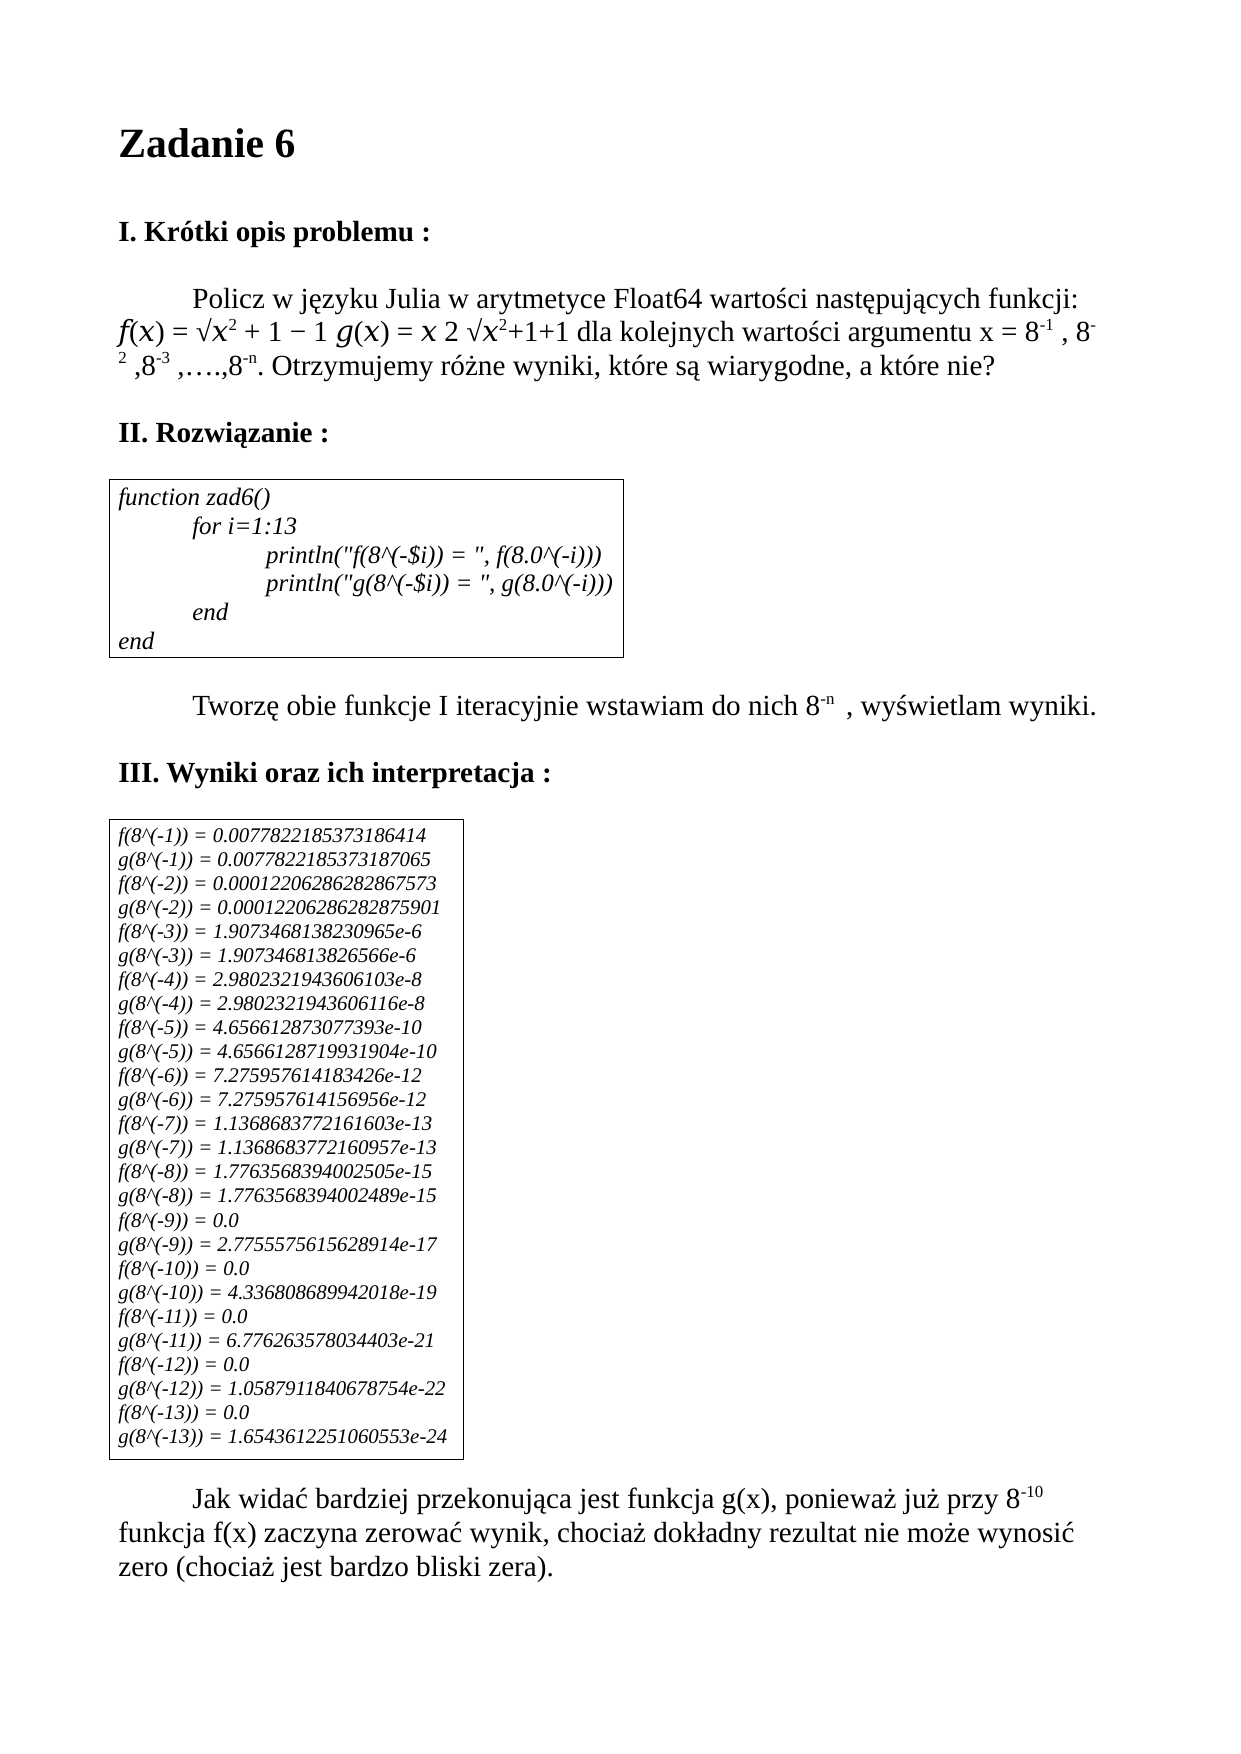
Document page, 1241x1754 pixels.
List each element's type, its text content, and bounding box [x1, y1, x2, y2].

text [464, 1159, 1122, 1183]
text [464, 847, 1122, 871]
text f(8^(-13)) = 0.0 [118, 1400, 463, 1424]
text f(8^(-4)) = 2.9802321943606103e-8 [118, 967, 463, 991]
text println("f(8^(-$i)) = ", f(8.0^(-i))) [118, 540, 623, 568]
text [464, 967, 1122, 991]
text f(8^(-2)) = 0.00012206286282867573 [118, 871, 463, 895]
text III. Wyniki oraz ich interpretacja : [118, 755, 1122, 789]
text Policz w języku Julia w arytmetyce Float64 wartości następujących funkcji: 𝑓(𝑥) = √𝑥2 + 1 − 1 𝑔(𝑥) = 𝑥 2 √𝑥2+1+1 dla kolejnych wartości argumentu x = 8-1 , 8-2 ,8-3 ,….,8-n. Otrzymujemy różne wyniki, które są wiarygodne, a które nie? [118, 281, 1122, 382]
text [464, 895, 1122, 919]
text [464, 1039, 1122, 1063]
text [464, 1111, 1122, 1135]
text g(8^(-4)) = 2.9802321943606116e-8 [118, 991, 463, 1015]
text [464, 1256, 1122, 1280]
text [464, 1183, 1122, 1207]
text [464, 1376, 1122, 1400]
text f(8^(-3)) = 1.9073468138230965e-6 [118, 919, 463, 943]
text [464, 991, 1122, 1015]
text [464, 1400, 1122, 1424]
text g(8^(-2)) = 0.00012206286282875901 [118, 895, 463, 919]
text f(8^(-5)) = 4.656612873077393e-10 [118, 1015, 463, 1039]
text [624, 568, 1122, 597]
text [464, 1304, 1122, 1328]
text [464, 871, 1122, 895]
text f(8^(-11)) = 0.0 [118, 1304, 463, 1328]
text f(8^(-6)) = 7.275957614183426e-12 [118, 1063, 463, 1087]
text [464, 1087, 1122, 1111]
text [464, 1424, 1122, 1448]
text f(8^(-10)) = 0.0 [118, 1256, 463, 1280]
text Tworzę obie funkcje I iteracyjnie wstawiam do nich 8-n , wyświetlam wyniki. [118, 688, 1122, 722]
text g(8^(-9)) = 2.7755575615628914e-17 [118, 1232, 463, 1256]
text end [118, 626, 623, 655]
text [464, 1232, 1122, 1256]
text g(8^(-3)) = 1.907346813826566e-6 [118, 943, 463, 967]
text g(8^(-10)) = 4.336808689942018e-19 [118, 1280, 463, 1304]
text [464, 1280, 1122, 1304]
text f(8^(-8)) = 1.7763568394002505e-15 [118, 1159, 463, 1183]
text g(8^(-7)) = 1.1368683772160957e-13 [118, 1135, 463, 1159]
text g(8^(-13)) = 1.6543612251060553e-24 [118, 1424, 463, 1448]
text [464, 1063, 1122, 1087]
text II. Rozwiązanie : [118, 415, 1122, 449]
text function zad6() [118, 482, 623, 511]
text I. Krótki opis problemu : [118, 214, 1122, 247]
text g(8^(-12)) = 1.0587911840678754e-22 [118, 1376, 463, 1400]
text end [118, 597, 623, 626]
text [624, 540, 1122, 568]
text [464, 1015, 1122, 1039]
text g(8^(-6)) = 7.275957614156956e-12 [118, 1087, 463, 1111]
text for i=1:13 [118, 511, 623, 540]
text g(8^(-5)) = 4.6566128719931904e-10 [118, 1039, 463, 1063]
text [464, 1328, 1122, 1352]
text [624, 482, 1122, 511]
text g(8^(-8)) = 1.7763568394002489e-15 [118, 1183, 463, 1207]
text [464, 1207, 1122, 1232]
text [624, 511, 1122, 540]
text [464, 943, 1122, 967]
text [624, 626, 1122, 655]
text [464, 1135, 1122, 1159]
text [624, 597, 1122, 626]
text f(8^(-7)) = 1.1368683772161603e-13 [118, 1111, 463, 1135]
text f(8^(-12)) = 0.0 [118, 1352, 463, 1376]
text [464, 919, 1122, 943]
text f(8^(-9)) = 0.0 [118, 1207, 463, 1232]
text g(8^(-11)) = 6.776263578034403e-21 [118, 1328, 463, 1352]
text f(8^(-1)) = 0.0077822185373186414 [118, 822, 463, 847]
text Zadanie 6 [118, 118, 1122, 166]
text [464, 1352, 1122, 1376]
text [464, 822, 1122, 847]
text println("g(8^(-$i)) = ", g(8.0^(-i))) [118, 568, 623, 597]
text g(8^(-1)) = 0.0077822185373187065 [118, 847, 463, 871]
text Jak widać bardziej przekonująca jest funkcja g(x), ponieważ już przy 8-10 funkcja f(x) zaczyna zerować wynik, chociaż dokładny rezultat nie może wynosić zero (chociaż jest bardzo bliski zera). [118, 1482, 1122, 1582]
